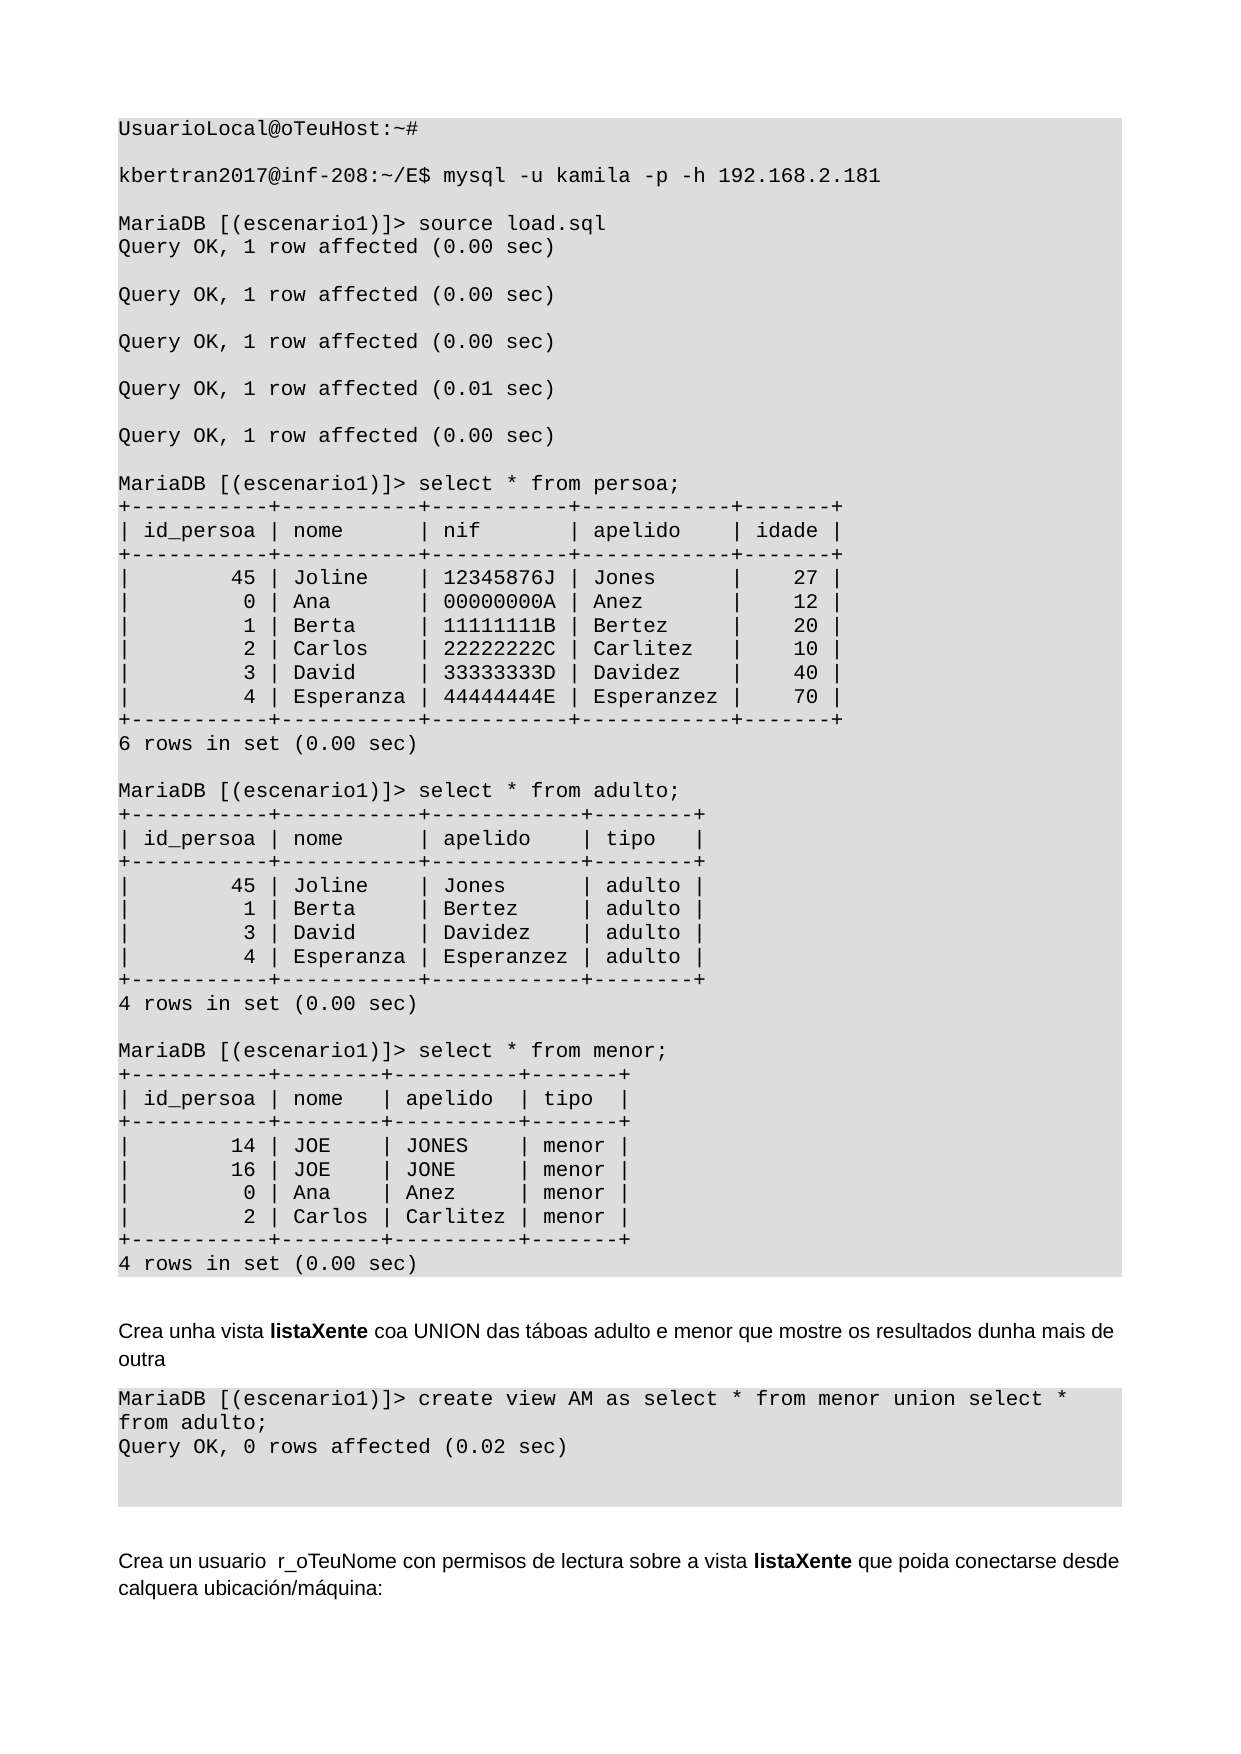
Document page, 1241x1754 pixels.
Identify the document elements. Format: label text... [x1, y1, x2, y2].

text Crea un usuario r_oTeuNome con permisos de lectura sobre a vista listaXente que poida conectarse desde calquera ubicación/máquina: [118, 1549, 1122, 1600]
text MariaDB [(escenario1)]> select * from adulto; [118, 780, 1122, 804]
text | 4 | Esperanza | Esperanzez | adulto | [118, 946, 1122, 969]
text 6 rows in set (0.00 sec) [118, 733, 1122, 757]
text | 0 | Ana | Anez | menor | [118, 1182, 1122, 1206]
text Query OK, 1 row affected (0.00 sec) [118, 236, 1122, 260]
text UsuarioLocal@oTeuHost:~# [118, 118, 1122, 142]
text | 0 | Ana | 00000000A | Anez | 12 | [118, 591, 1122, 615]
text | 1 | Berta | 11111111B | Bertez | 20 | [118, 615, 1122, 638]
text | 2 | Carlos | 22222222C | Carlitez | 10 | [118, 638, 1122, 662]
text +-----------+--------+----------+-------+ [118, 1064, 1122, 1088]
text | id_persoa | nome | apelido | tipo | [118, 1088, 1122, 1111]
text +-----------+-----------+-----------+------------+-------+ [118, 709, 1122, 733]
text +-----------+-----------+------------+--------+ [118, 969, 1122, 993]
text Crea unha vista listaXente coa UNION das táboas adulto e menor que mostre os resultados dunha mais de outra [118, 1319, 1122, 1370]
text +-----------+-----------+------------+--------+ [118, 851, 1122, 875]
text Query OK, 1 row affected (0.00 sec) [118, 284, 1122, 307]
text Query OK, 1 row affected (0.00 sec) [118, 331, 1122, 354]
text Query OK, 0 rows affected (0.02 sec) [118, 1436, 1122, 1459]
text MariaDB [(escenario1)]> create view AM as select * from menor union select * from adulto; [118, 1388, 1122, 1436]
text +-----------+--------+----------+-------+ [118, 1229, 1122, 1253]
text | 2 | Carlos | Carlitez | menor | [118, 1206, 1122, 1229]
text Query OK, 1 row affected (0.01 sec) [118, 378, 1122, 402]
text MariaDB [(escenario1)]> select * from persoa; [118, 473, 1122, 496]
text | 3 | David | Davidez | adulto | [118, 922, 1122, 946]
text +-----------+--------+----------+-------+ [118, 1111, 1122, 1135]
text | 45 | Joline | 12345876J | Jones | 27 | [118, 567, 1122, 591]
text kbertran2017@inf-208:~/E$ mysql -u kamila -p -h 192.168.2.181 [118, 165, 1122, 189]
text MariaDB [(escenario1)]> source load.sql [118, 213, 1122, 236]
text | 4 | Esperanza | 44444444E | Esperanzez | 70 | [118, 686, 1122, 709]
text | id_persoa | nome | apelido | tipo | [118, 827, 1122, 851]
text | 14 | JOE | JONES | menor | [118, 1135, 1122, 1158]
text | 45 | Joline | Jones | adulto | [118, 875, 1122, 898]
text | 16 | JOE | JONE | menor | [118, 1158, 1122, 1182]
text 4 rows in set (0.00 sec) [118, 993, 1122, 1017]
text | 1 | Berta | Bertez | adulto | [118, 898, 1122, 922]
text 4 rows in set (0.00 sec) [118, 1253, 1122, 1277]
text | id_persoa | nome | nif | apelido | idade | [118, 520, 1122, 544]
text | 3 | David | 33333333D | Davidez | 40 | [118, 662, 1122, 686]
text MariaDB [(escenario1)]> select * from menor; [118, 1040, 1122, 1064]
text +-----------+-----------+-----------+------------+-------+ [118, 544, 1122, 567]
text Query OK, 1 row affected (0.00 sec) [118, 426, 1122, 449]
text +-----------+-----------+-----------+------------+-------+ [118, 496, 1122, 520]
text +-----------+-----------+------------+--------+ [118, 804, 1122, 827]
